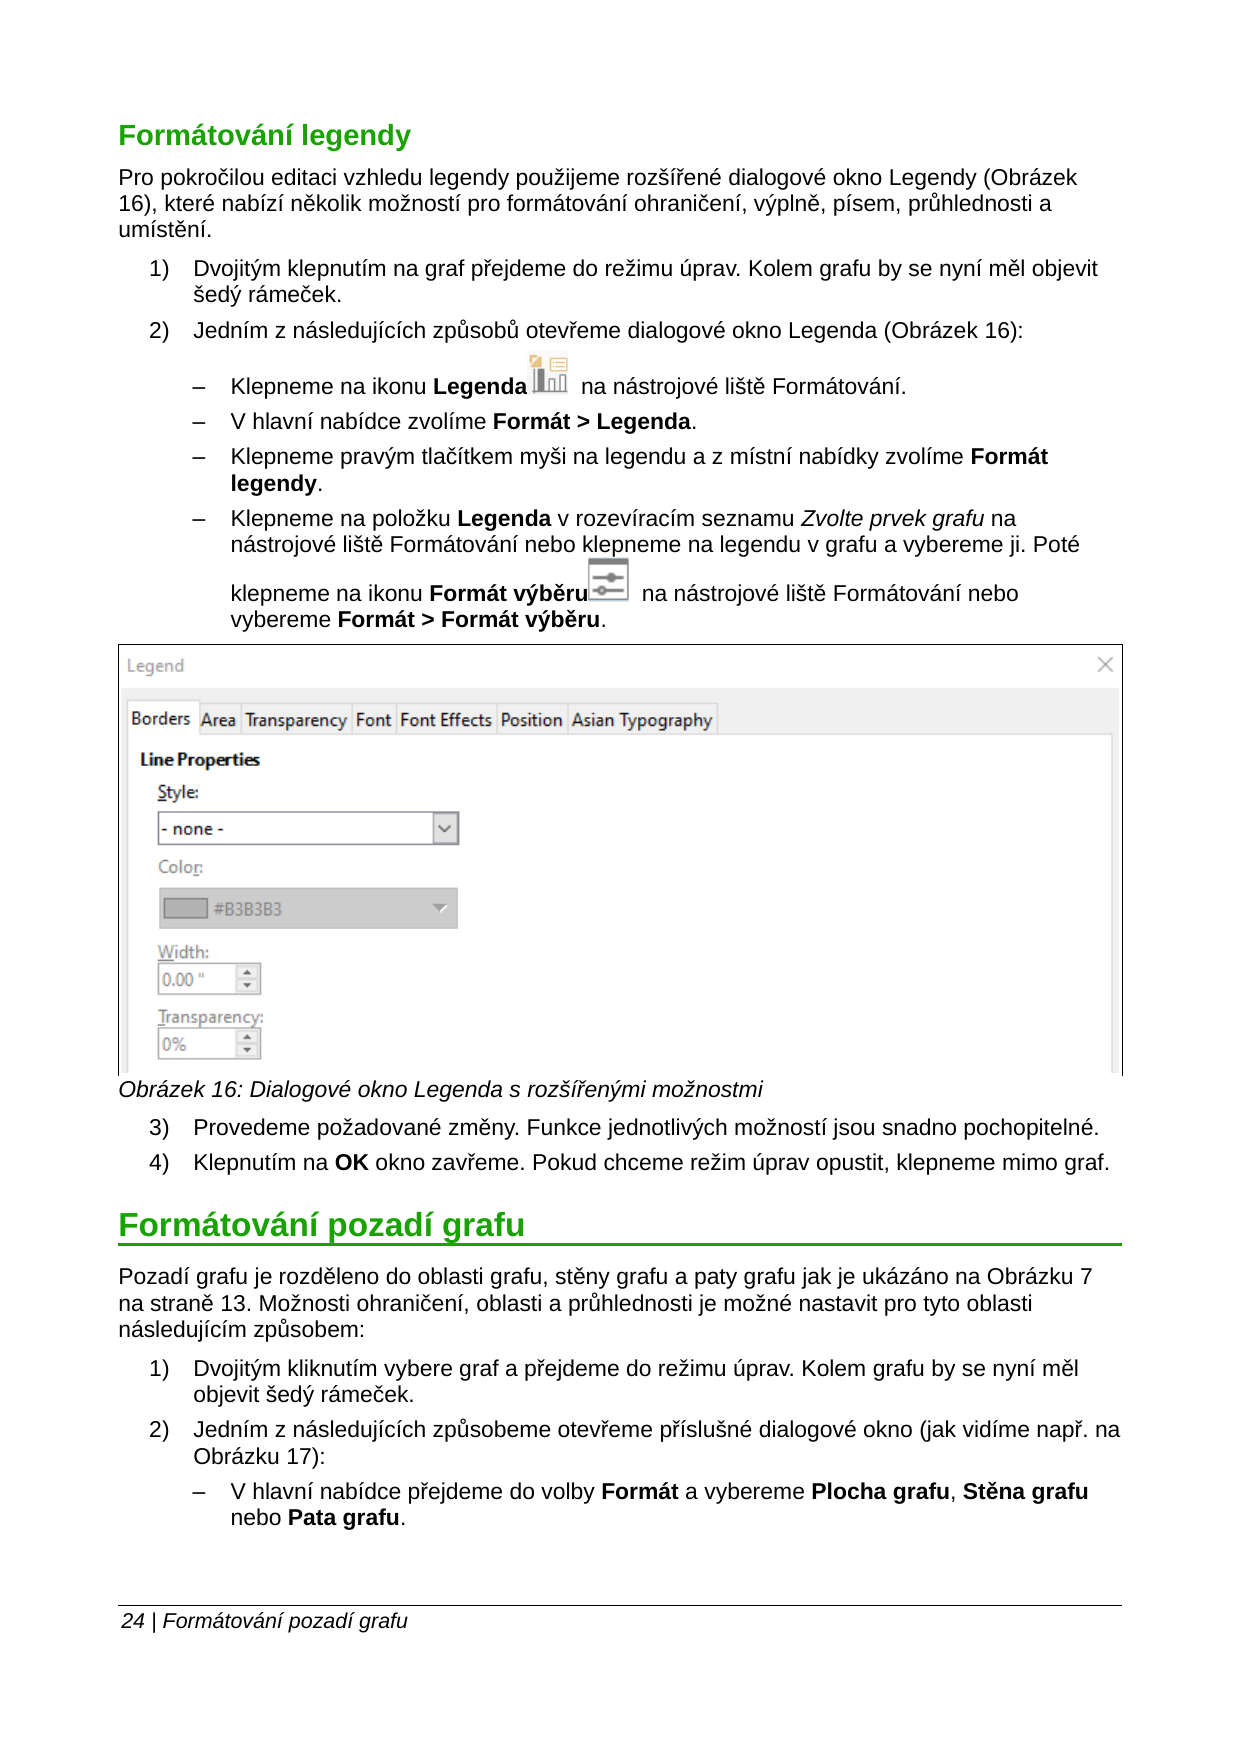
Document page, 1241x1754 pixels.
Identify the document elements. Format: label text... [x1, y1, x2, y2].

list Jedním z následujících způsobeme otevřeme příslušné dialogové okno (jak vidíme např. na Obrázku 17): [169, 1416, 1122, 1469]
list Provedeme požadované změny. Funkce jednotlivých možností jsou snadno pochopitelné. [169, 1114, 1122, 1140]
text Pozadí grafu je rozděleno do oblasti grafu, stěny grafu a paty grafu jak je ukázáno na Obrázku 7 na straně 12. Možnosti ohraničení, oblasti a průhlednosti je možné nastavit pro tyto oblasti následujícím způsobem: [118, 1263, 1122, 1342]
subtitle Formátování legendy [118, 118, 1122, 152]
picture [121, 647, 1119, 1073]
list Pro pokročilou editaci vzhledu legendy použijeme rozšířené dialogové okno Legendy (Obrázek 16), které nabízí několik možností pro formátování ohraničení, výplně, písem, průhlednosti a umístění. [118, 163, 1122, 242]
list V hlavní nabídce přejdeme do volby Formát a vybereme Plocha grafu, Stěna grafu nebo Pata grafu. [192, 1478, 1122, 1531]
picture [527, 351, 569, 395]
list Jedním z následujících způsobů otevřeme dialogové okno Legenda (Obrázek 16): [169, 317, 1122, 343]
list Klepnutím na OK okno zavřeme. Pokud chceme režim úprav opustit, klepneme mimo graf. [169, 1149, 1122, 1176]
subtitle Formátování pozadí grafu [118, 1205, 1122, 1243]
list Klepneme pravým tlačítkem myši na legendu a z místní nabídky zvolíme Formát legendy. [192, 443, 1122, 496]
picture [588, 557, 629, 602]
text Obrázek 16: Dialogové okno Legenda s rozšířenými možnostmi [118, 645, 1122, 1102]
list V hlavní nabídce zvolíme Formát > Legenda. [192, 408, 1122, 434]
list Klepneme na položku Legenda v rozevíracím seznamu Zvolte prvek grafu na nástrojové liště Formátování nebo klepneme na legendu v grafu a vybereme ji. Poté klepneme na ikonu Formát výběru na nástrojové liště Formátování nebo vybereme Formát > Formát výběru. [192, 505, 1122, 632]
list Klepneme na ikonu Legenda na nástrojové liště Formátování. [192, 352, 1122, 399]
list Dvojitým kliknutím vybere graf a přejdeme do režimu úprav. Kolem grafu by se nyní měl objevit šedý rámeček. [169, 1355, 1122, 1407]
list Dvojitým klepnutím na graf přejdeme do režimu úprav. Kolem grafu by se nyní měl objevit šedý rámeček. [169, 255, 1122, 308]
